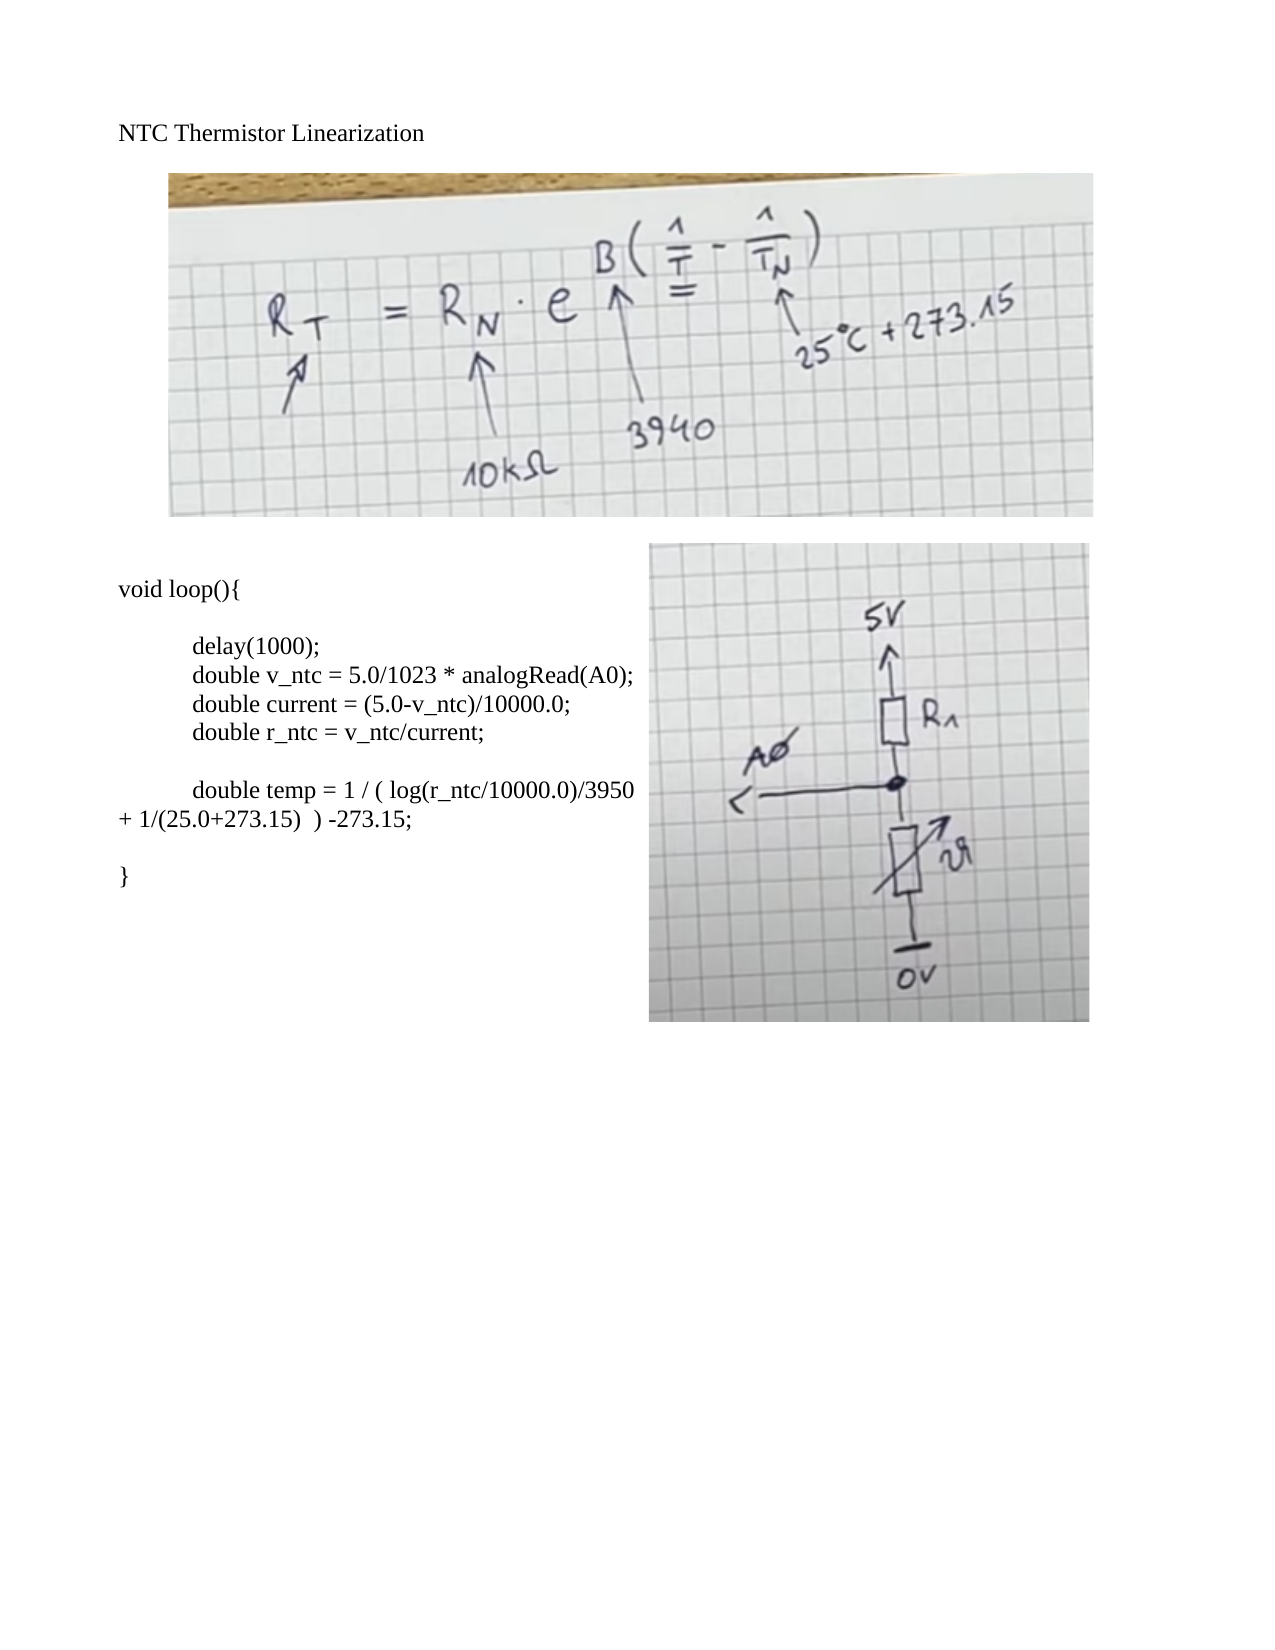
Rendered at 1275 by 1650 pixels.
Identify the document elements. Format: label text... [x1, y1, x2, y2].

text [1090, 660, 1157, 689]
text double current = (5.0-v_ntc)/10000.0; [118, 689, 648, 717]
text double r_ntc = v_ntc/current; [118, 717, 648, 746]
text double v_ntc = 5.0/1023 * analogRead(A0); [118, 660, 648, 689]
text [1090, 631, 1157, 660]
text [1090, 861, 1157, 890]
text [1090, 574, 1157, 602]
picture [168, 173, 1094, 517]
text void loop(){ [118, 574, 648, 602]
picture [648, 543, 1090, 1022]
text [1090, 717, 1157, 746]
text double temp = 1 / ( log(r_ntc/10000.0)/3950 + 1/(25.0+273.15) ) -273.15; [118, 775, 648, 832]
text delay(1000); [118, 631, 648, 660]
text [1090, 689, 1157, 717]
text } [118, 861, 648, 890]
text [1090, 775, 1157, 832]
text NTC Thermistor Linearization [118, 118, 1157, 147]
